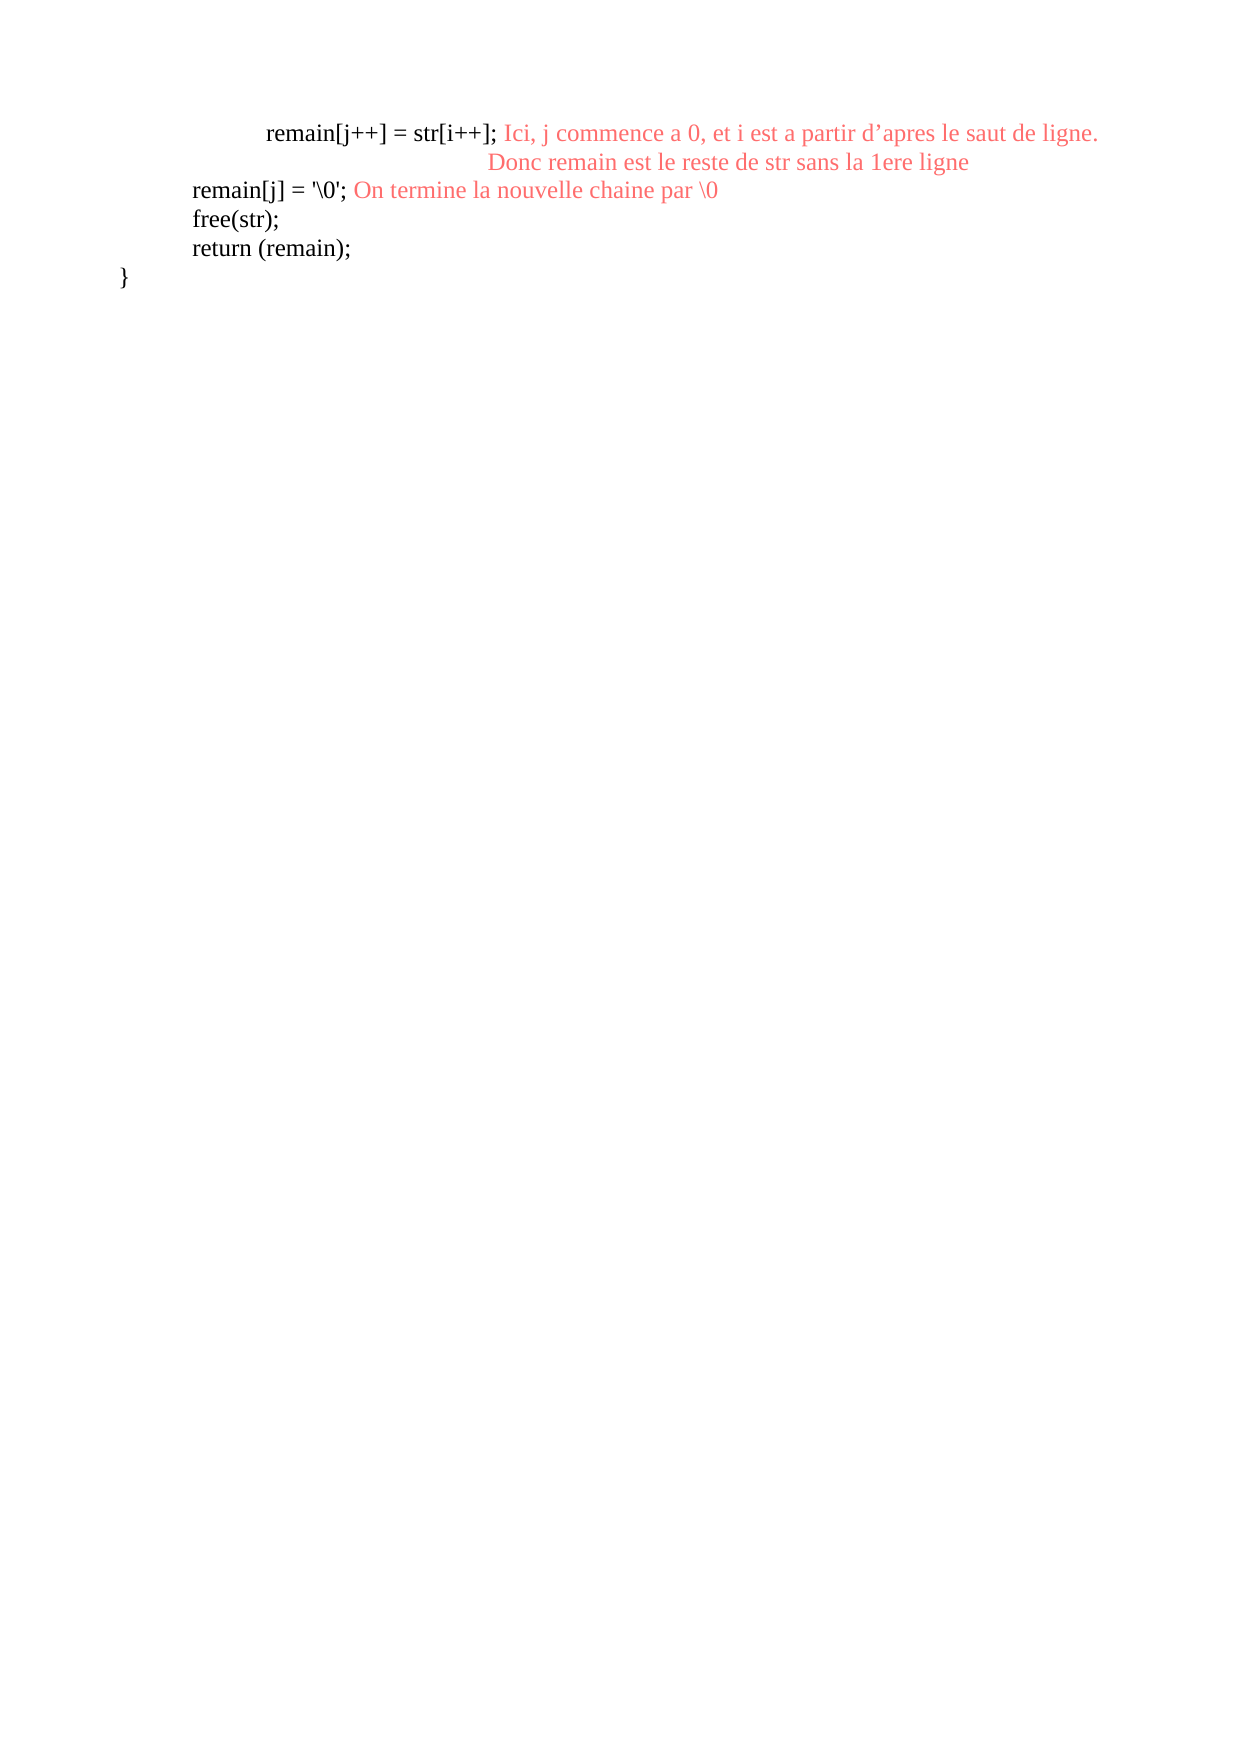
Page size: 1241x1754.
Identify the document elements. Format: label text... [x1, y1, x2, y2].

text remain[j++] = str[i++]; Ici, j commence a 0, et i est a partir d’apres le saut de ligne. Donc remain est le reste de str sans la 1ere ligne [118, 118, 1122, 176]
text } [118, 262, 1122, 291]
text return (remain); [118, 233, 1122, 262]
text remain[j] = '\0'; On termine la nouvelle chaine par \0 [118, 176, 1122, 204]
text free(str); [118, 204, 1122, 233]
